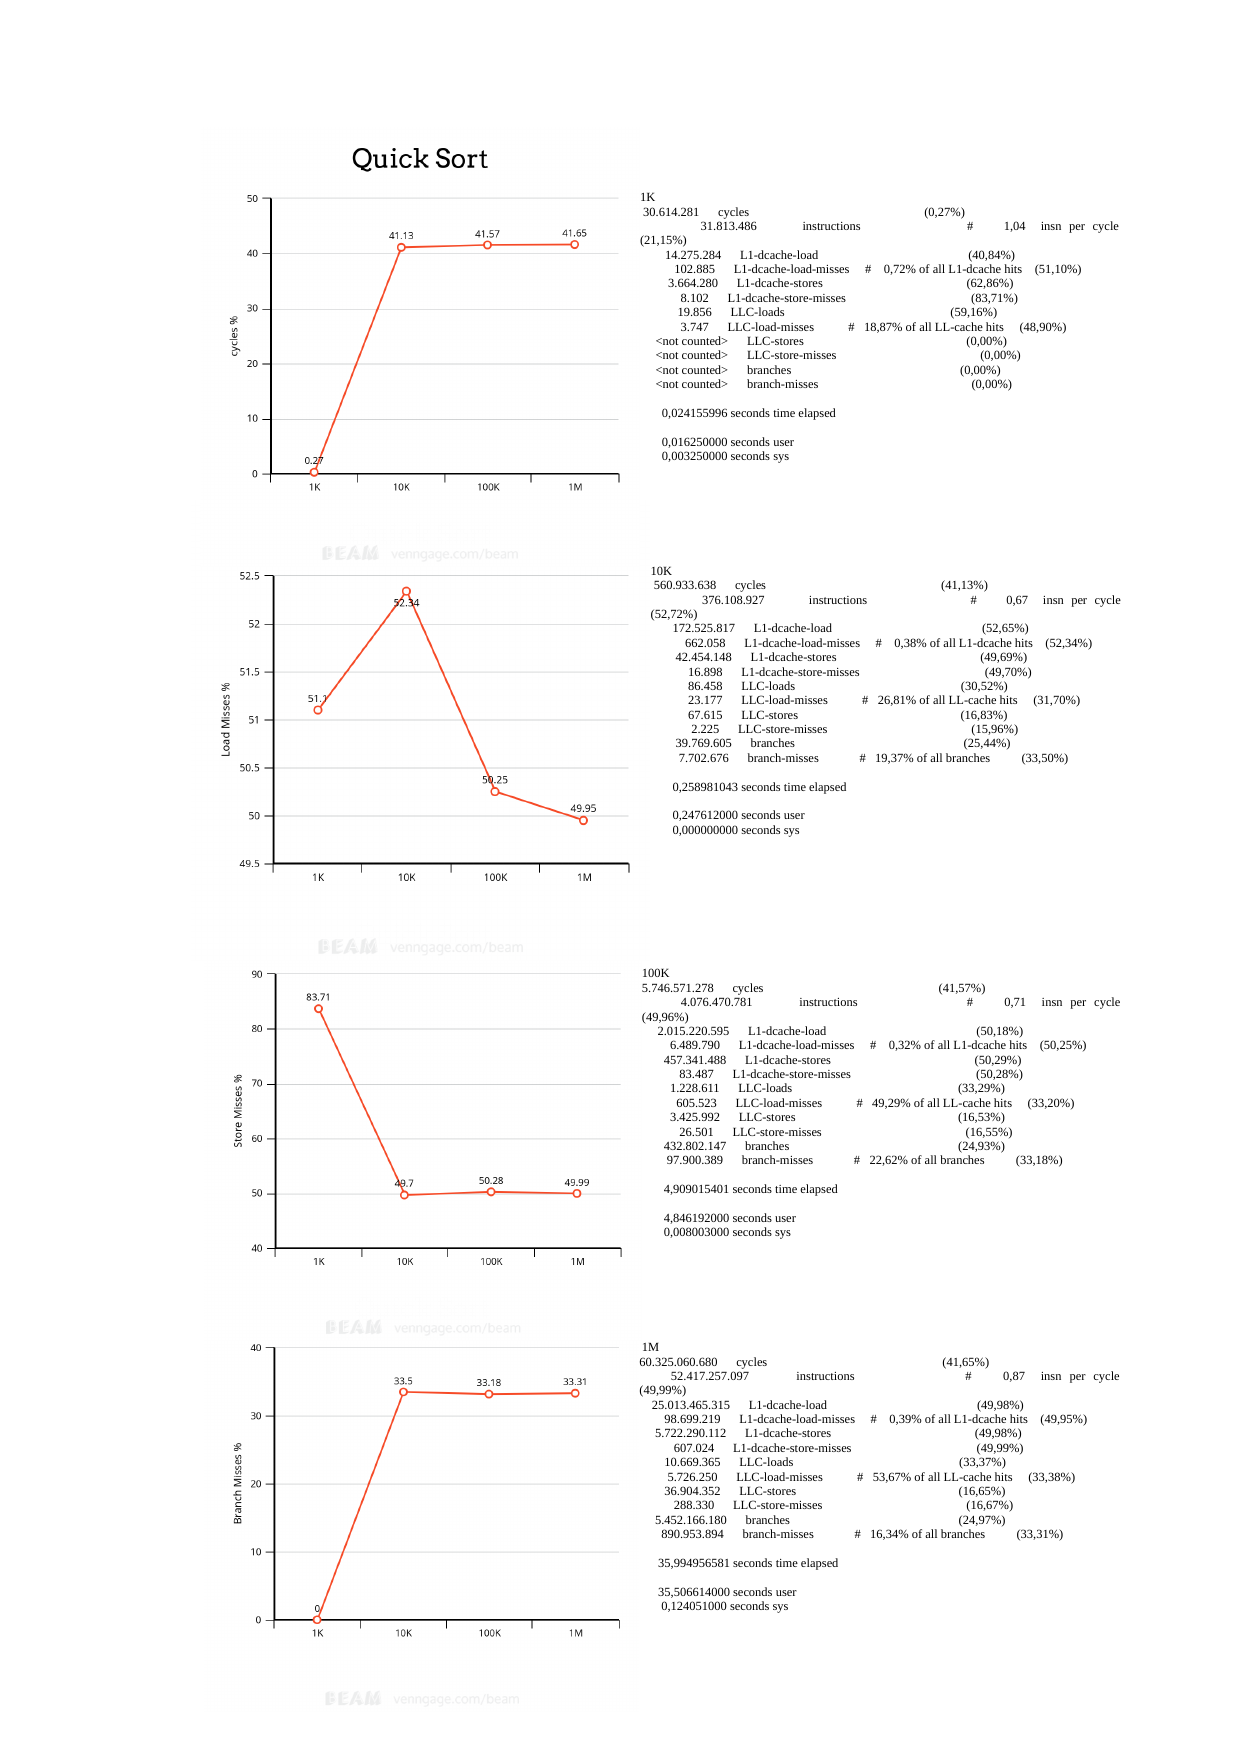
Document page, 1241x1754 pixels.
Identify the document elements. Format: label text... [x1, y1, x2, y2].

text 52.417.257.097 instructions # 0,87 insn per cycle (49,99%) [639, 1369, 1122, 1397]
text 26.501 LLC-store-misses (16,55%) [642, 1124, 1122, 1139]
text [118, 707, 190, 722]
text [118, 1455, 204, 1469]
text 560.933.638 cycles (41,13%) [651, 578, 1122, 592]
text [118, 1153, 204, 1167]
text 432.802.147 branches (24,93%) [642, 1139, 1122, 1153]
text [118, 1067, 204, 1081]
text <not counted> LLC-store-misses (0,00%) [640, 348, 1122, 362]
text [118, 1182, 204, 1196]
text 67.615 LLC-stores (16,83%) [651, 707, 1122, 722]
text [118, 190, 200, 204]
text [118, 291, 200, 305]
text 14.275.284 L1-dcache-load (40,84%) [640, 247, 1122, 262]
text 8.102 L1-dcache-store-misses (83,71%) [640, 291, 1122, 305]
text 2.225 LLC-store-misses (15,96%) [651, 722, 1122, 736]
text [118, 362, 200, 377]
text 172.525.817 L1-dcache-load (52,65%) [651, 621, 1122, 636]
text [118, 1369, 204, 1397]
text [118, 592, 190, 621]
text [118, 1124, 204, 1139]
text [118, 822, 190, 837]
text [118, 1484, 204, 1498]
text [118, 1354, 204, 1369]
text 7.702.676 branch-misses # 19,37% of all branches (33,50%) [651, 751, 1122, 765]
text [118, 406, 200, 420]
text 2.015.220.595 L1-dcache-load (50,18%) [642, 1024, 1122, 1038]
text 60.325.060.680 cycles (41,65%) [639, 1354, 1122, 1369]
text [118, 377, 200, 391]
picture [190, 127, 651, 1712]
text [118, 348, 200, 362]
text [118, 434, 200, 449]
text 97.900.389 branch-misses # 22,62% of all branches (33,18%) [642, 1153, 1122, 1167]
text 35,506614000 seconds user [639, 1584, 1122, 1599]
text [118, 449, 200, 463]
text 4.076.470.781 instructions # 0,71 insn per cycle (49,96%) [642, 995, 1122, 1024]
text [118, 1527, 204, 1541]
text [118, 1556, 204, 1570]
text 3.664.280 L1-dcache-stores (62,86%) [640, 276, 1122, 291]
text 605.523 LLC-load-misses # 49,29% of all LL-cache hits (33,20%) [642, 1096, 1122, 1110]
text [118, 808, 190, 822]
text 1K [640, 190, 1122, 204]
text 288.330 LLC-store-misses (16,67%) [639, 1498, 1122, 1512]
text [118, 319, 200, 334]
text 4,846192000 seconds user [642, 1211, 1122, 1225]
text [118, 722, 190, 736]
text 0,003250000 seconds sys [640, 449, 1122, 463]
text 4,909015401 seconds time elapsed [642, 1182, 1122, 1196]
text [118, 276, 200, 291]
text 23.177 LLC-load-misses # 26,81% of all LL-cache hits (31,70%) [651, 693, 1122, 707]
text 0,008003000 seconds sys [642, 1225, 1122, 1239]
text [118, 1426, 204, 1441]
text [118, 995, 204, 1024]
text 3.425.992 LLC-stores (16,53%) [642, 1110, 1122, 1124]
text 5.746.571.278 cycles (41,57%) [642, 981, 1122, 995]
text 457.341.488 L1-dcache-stores (50,29%) [642, 1052, 1122, 1067]
text 16.898 L1-dcache-store-misses (49,70%) [651, 664, 1122, 679]
text 35,994956581 seconds time elapsed [639, 1556, 1122, 1570]
text [118, 1512, 204, 1527]
text <not counted> branches (0,00%) [640, 362, 1122, 377]
text [118, 578, 190, 592]
text [118, 1110, 204, 1124]
text [118, 1441, 204, 1455]
text 5.726.250 LLC-load-misses # 53,67% of all LL-cache hits (33,38%) [639, 1469, 1122, 1484]
text [118, 1599, 204, 1613]
text [118, 1081, 204, 1096]
text 100K [642, 966, 1122, 981]
text 98.699.219 L1-dcache-load-misses # 0,39% of all L1-dcache hits (49,95%) [639, 1412, 1122, 1426]
text [118, 650, 190, 664]
text [118, 664, 190, 679]
text [118, 621, 190, 636]
text [118, 1498, 204, 1512]
text [118, 1139, 204, 1153]
text [118, 1397, 204, 1412]
text [118, 1584, 204, 1599]
text 607.024 L1-dcache-store-misses (49,99%) [639, 1441, 1122, 1455]
text [118, 1469, 204, 1484]
text 83.487 L1-dcache-store-misses (50,28%) [642, 1067, 1122, 1081]
text 1.228.611 LLC-loads (33,29%) [642, 1081, 1122, 1096]
text [118, 736, 190, 751]
text 39.769.605 branches (25,44%) [651, 736, 1122, 751]
text [118, 981, 204, 995]
text 19.856 LLC-loads (59,16%) [640, 305, 1122, 319]
text 890.953.894 branch-misses # 16,34% of all branches (33,31%) [639, 1527, 1122, 1541]
text [118, 1211, 204, 1225]
text 1M [639, 1340, 1122, 1354]
text [118, 1225, 204, 1239]
text [118, 779, 190, 794]
text 0,016250000 seconds user [640, 434, 1122, 449]
text 6.489.790 L1-dcache-load-misses # 0,32% of all L1-dcache hits (50,25%) [642, 1038, 1122, 1052]
text 86.458 LLC-loads (30,52%) [651, 679, 1122, 693]
text [118, 247, 200, 262]
text [118, 966, 204, 981]
text 3.747 LLC-load-misses # 18,87% of all LL-cache hits (48,90%) [640, 319, 1122, 334]
text 0,000000000 seconds sys [651, 822, 1122, 837]
text 36.904.352 LLC-stores (16,65%) [639, 1484, 1122, 1498]
text [118, 1052, 204, 1067]
text [118, 1024, 204, 1038]
text 0,124051000 seconds sys [639, 1599, 1122, 1613]
text 0,247612000 seconds user [651, 808, 1122, 822]
text [118, 334, 200, 348]
text 0,258981043 seconds time elapsed [651, 779, 1122, 794]
text 25.013.465.315 L1-dcache-load (49,98%) [639, 1397, 1122, 1412]
text 10K [651, 564, 1122, 578]
text <not counted> LLC-stores (0,00%) [640, 334, 1122, 348]
text [118, 1340, 204, 1354]
text [118, 204, 200, 219]
text 662.058 L1-dcache-load-misses # 0,38% of all L1-dcache hits (52,34%) [651, 636, 1122, 650]
text [118, 679, 190, 693]
text [118, 305, 200, 319]
text 102.885 L1-dcache-load-misses # 0,72% of all L1-dcache hits (51,10%) [640, 262, 1122, 276]
text 10.669.365 LLC-loads (33,37%) [639, 1455, 1122, 1469]
text 30.614.281 cycles (0,27%) [640, 204, 1122, 219]
text 5.722.290.112 L1-dcache-stores (49,98%) [639, 1426, 1122, 1441]
text 42.454.148 L1-dcache-stores (49,69%) [651, 650, 1122, 664]
text 31.813.486 instructions # 1,04 insn per cycle (21,15%) [640, 219, 1122, 247]
text <not counted> branch-misses (0,00%) [640, 377, 1122, 391]
text 0,024155996 seconds time elapsed [640, 406, 1122, 420]
text [118, 564, 190, 578]
text [118, 219, 200, 247]
text 376.108.927 instructions # 0,67 insn per cycle (52,72%) [651, 592, 1122, 621]
text 5.452.166.180 branches (24,97%) [639, 1512, 1122, 1527]
